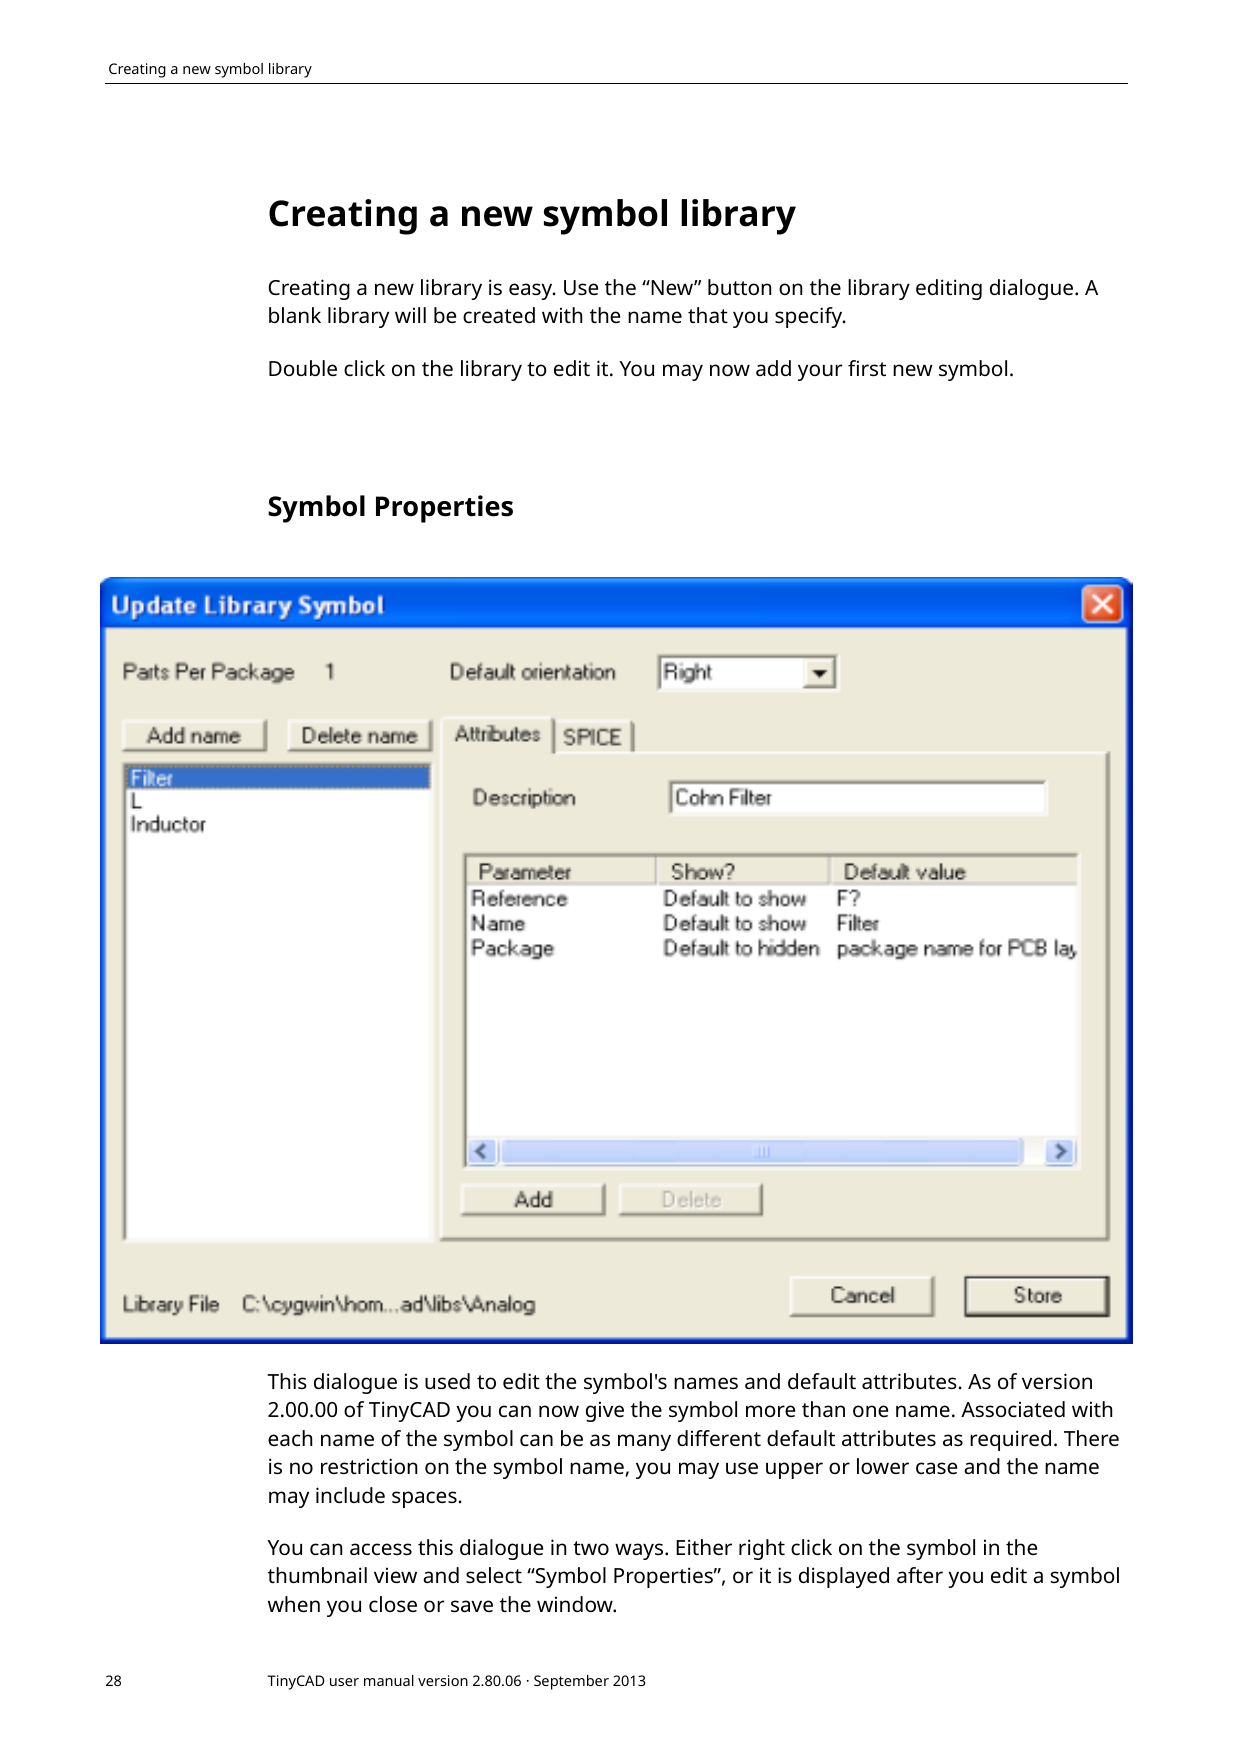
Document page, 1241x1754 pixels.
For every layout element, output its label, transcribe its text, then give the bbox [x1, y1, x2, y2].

text Creating a new library is easy. Use the “New” button on the library editing dialogue. A blank library will be created with the name that you specify. [267, 273, 1128, 330]
text [267, 560, 1128, 577]
text This dialogue is used to edit the symbol's names and default attributes. As of version 2.00.00 of TinyCAD you can now give the symbol more than one name. Associated with each name of the symbol can be as many different default attributes as required. There is no restriction on the symbol name, you may use upper or lower case and the name may include spaces. [267, 1344, 1128, 1509]
subtitle Symbol Properties [267, 488, 1128, 525]
subtitle Creating a new symbol library [267, 189, 1128, 237]
text Double click on the library to edit it. You may now add your first new symbol. [267, 354, 1128, 382]
text You can access this dialogue in two ways. Either right click on the symbol in the thumbnail view and select “Symbol Properties”, or it is displayed after you edit a symbol when you close or save the window. [267, 1533, 1128, 1618]
picture [100, 577, 1133, 1344]
